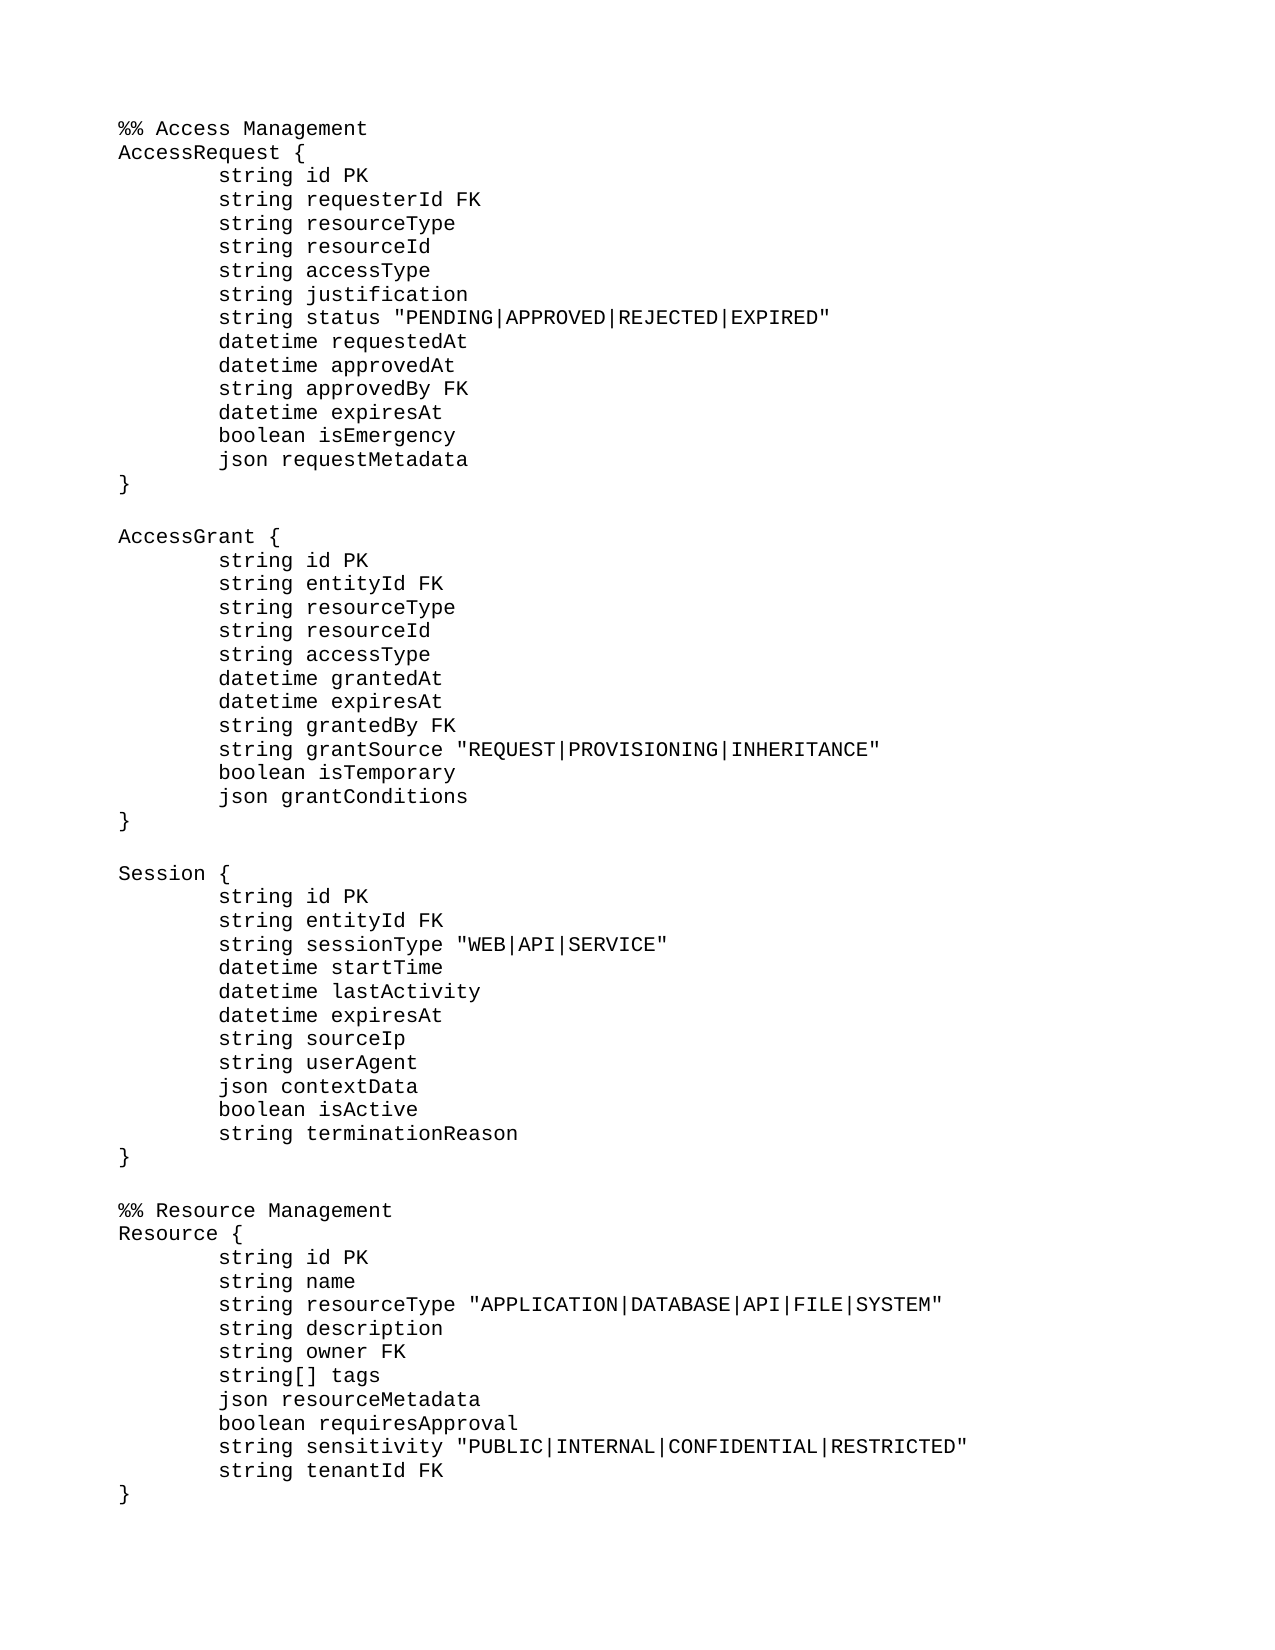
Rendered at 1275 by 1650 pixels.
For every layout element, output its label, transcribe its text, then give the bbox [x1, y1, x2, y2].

text boolean isEmergency [118, 426, 1157, 449]
text string resourceType [118, 213, 1157, 236]
text json contextData [118, 1076, 1157, 1099]
text } [118, 473, 1157, 496]
text string sourceIp [118, 1028, 1157, 1052]
text boolean isTemporary [118, 762, 1157, 786]
text string requesterId FK [118, 189, 1157, 213]
text string status "PENDING|APPROVED|REJECTED|EXPIRED" [118, 307, 1157, 331]
text string accessType [118, 644, 1157, 668]
text string id PK [118, 886, 1157, 910]
text datetime grantedAt [118, 668, 1157, 691]
text datetime startTime [118, 957, 1157, 981]
text string resourceId [118, 621, 1157, 644]
text string sessionType "WEB|API|SERVICE" [118, 934, 1157, 957]
text datetime approvedAt [118, 354, 1157, 378]
text Resource { [118, 1223, 1157, 1247]
text string owner FK [118, 1342, 1157, 1365]
text datetime expiresAt [118, 402, 1157, 426]
text string entityId FK [118, 910, 1157, 934]
text } [118, 1483, 1157, 1507]
text datetime expiresAt [118, 691, 1157, 715]
text string resourceType "APPLICATION|DATABASE|API|FILE|SYSTEM" [118, 1294, 1157, 1318]
text string justification [118, 284, 1157, 307]
text string[] tags [118, 1365, 1157, 1389]
text string name [118, 1271, 1157, 1294]
text string sensitivity "PUBLIC|INTERNAL|CONFIDENTIAL|RESTRICTED" [118, 1436, 1157, 1460]
text boolean isActive [118, 1099, 1157, 1123]
text string grantSource "REQUEST|PROVISIONING|INHERITANCE" [118, 739, 1157, 762]
text string id PK [118, 549, 1157, 573]
text string terminationReason [118, 1123, 1157, 1147]
text boolean requiresApproval [118, 1412, 1157, 1436]
text json resourceMetadata [118, 1389, 1157, 1412]
text string resourceId [118, 236, 1157, 260]
text AccessRequest { [118, 142, 1157, 165]
text } [118, 810, 1157, 833]
text string id PK [118, 165, 1157, 189]
text %% Resource Management [118, 1200, 1157, 1223]
text datetime requestedAt [118, 331, 1157, 354]
text json grantConditions [118, 786, 1157, 810]
text datetime expiresAt [118, 1005, 1157, 1028]
text %% Access Management [118, 118, 1157, 142]
text string entityId FK [118, 573, 1157, 597]
text datetime lastActivity [118, 981, 1157, 1005]
text string tenantId FK [118, 1460, 1157, 1483]
text string accessType [118, 260, 1157, 284]
text } [118, 1147, 1157, 1170]
text Session { [118, 863, 1157, 886]
text string approvedBy FK [118, 378, 1157, 402]
text string id PK [118, 1247, 1157, 1271]
text json requestMetadata [118, 449, 1157, 473]
text string grantedBy FK [118, 715, 1157, 739]
text string description [118, 1318, 1157, 1342]
text string resourceType [118, 597, 1157, 621]
text string userAgent [118, 1052, 1157, 1076]
text AccessGrant { [118, 526, 1157, 549]
